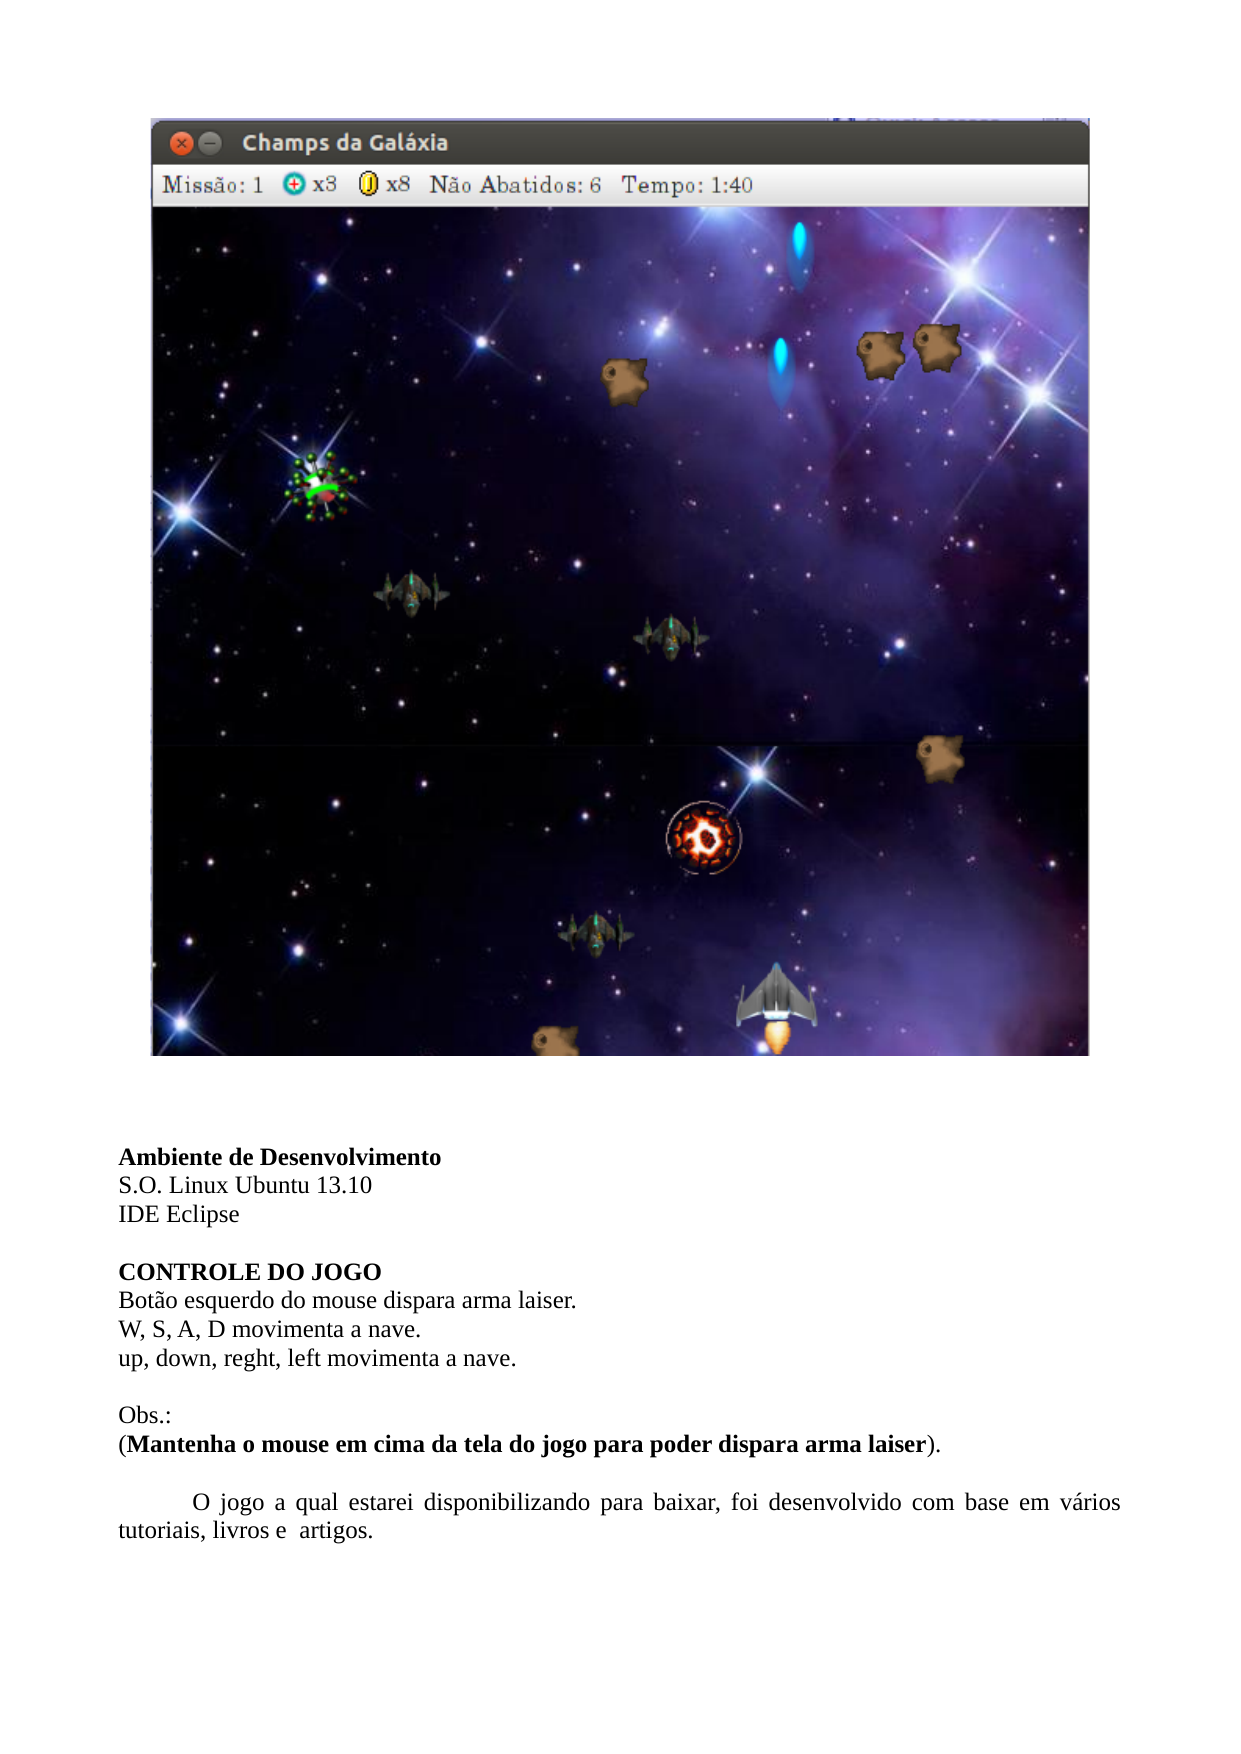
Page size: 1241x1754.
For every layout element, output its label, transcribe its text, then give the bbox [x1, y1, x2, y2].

text Ambiente de Desenvolvimento [118, 1142, 1122, 1171]
text Botão esquerdo do mouse dispara arma laiser. [118, 1286, 1122, 1314]
text (Mantenha o mouse em cima da tela do jogo para poder dispara arma laiser). [118, 1429, 1122, 1458]
text up, down, reght, left movimenta a nave. [118, 1343, 1122, 1372]
text O jogo a qual estarei disponibilizando para baixar, foi desenvolvido com base em vários tutoriais, livros e artigos. [118, 1487, 1122, 1544]
text CONTROLE DO JOGO [118, 1257, 1122, 1286]
picture [150, 118, 1090, 1056]
text S.O. Linux Ubuntu 13.10 [118, 1171, 1122, 1199]
text Obs.: [118, 1401, 1122, 1429]
text IDE Eclipse [118, 1199, 1122, 1228]
text W, S, A, D movimenta a nave. [118, 1314, 1122, 1343]
